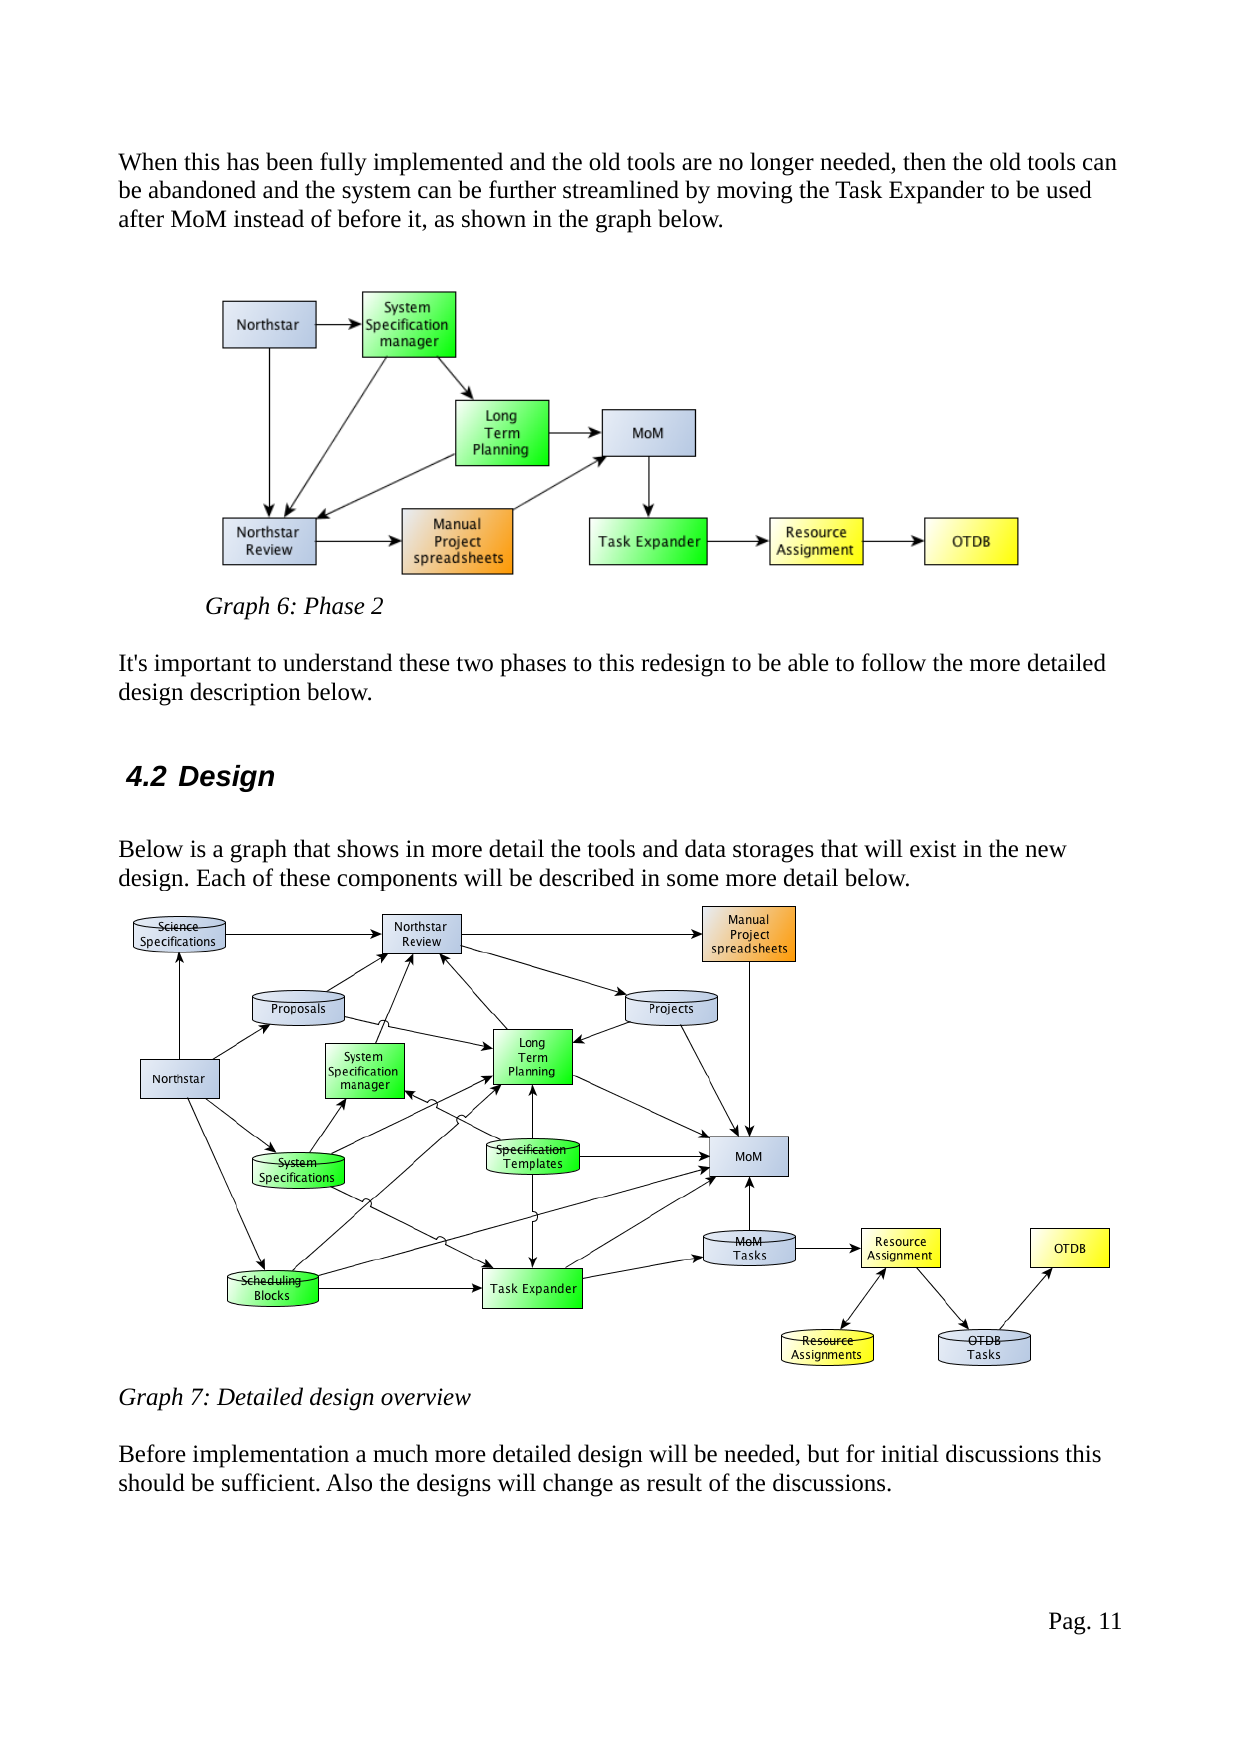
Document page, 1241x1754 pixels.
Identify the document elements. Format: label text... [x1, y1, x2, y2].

text When this has been fully implemented and the old tools are no longer needed, then the old tools can be abandoned and the system can be further streamlined by moving the Task Expander to be used after MoM instead of before it, as shown in the graph below. [118, 147, 1122, 233]
text Before implementation a much more detailed design will be needed, but for initial discussions this should be sufficient. Also the designs will change as result of the discussions. [118, 1439, 1122, 1497]
text Graph 7: Detailed design overview [118, 1382, 1122, 1411]
subtitle Design [118, 759, 1122, 793]
picture [205, 274, 1036, 591]
text Graph 6: Phase 2 [205, 591, 1035, 619]
text It's important to understand these two phases to this redesign to be able to follow the more detailed design description below. [118, 648, 1122, 706]
picture [118, 891, 1123, 1382]
text Below is a graph that shows in more detail the tools and data storages that will exist in the new design. Each of these components will be described in some more detail below. [118, 834, 1122, 891]
